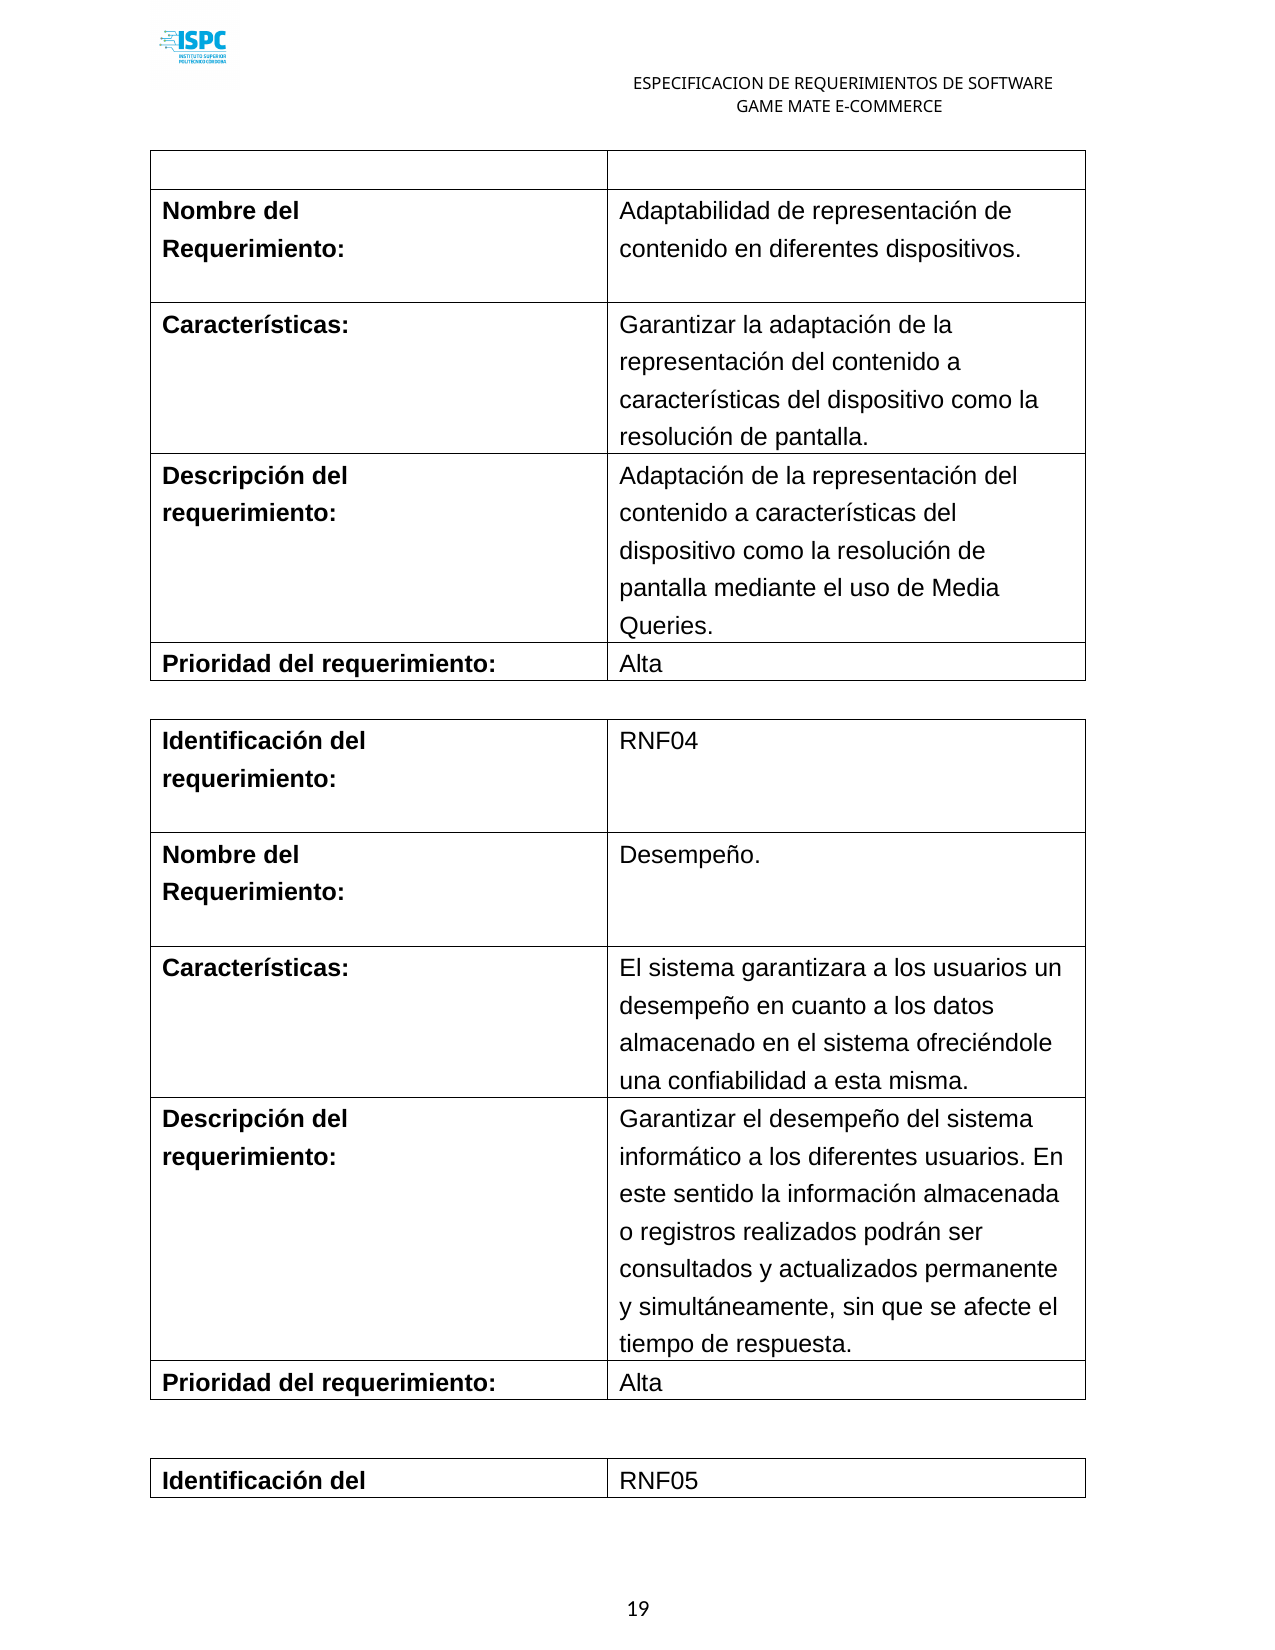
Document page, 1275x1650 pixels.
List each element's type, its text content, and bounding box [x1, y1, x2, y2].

table_cell Características: [151, 947, 607, 1097]
table_cell Descripción del requerimiento: [151, 1098, 607, 1360]
table_header [608, 151, 1085, 188]
table_cell Alta [608, 643, 1085, 680]
table_header [151, 151, 607, 188]
table_cell Nombre del Requerimiento: [151, 190, 607, 302]
table_cell Garantizar el desempeño del sistema informático a los diferentes usuarios. En este sentido la información almacenada o registros realizados podrán ser consultados y actualizados permanente y simultáneamente, sin que se afecte el tiempo de respuesta. [608, 1098, 1085, 1360]
table_cell Descripción del requerimiento: [151, 454, 607, 642]
table_header RNF04 [608, 720, 1085, 832]
picture [150, 0, 240, 90]
table_cell Prioridad del requerimiento: [151, 1361, 607, 1399]
table_cell Desempeño. [608, 833, 1085, 946]
table_header Identificación del requerimiento: [151, 720, 607, 832]
table_cell Adaptación de la representación del contenido a características del dispositivo como la resolución de pantalla mediante el uso de Media Queries. [608, 454, 1085, 642]
table_cell El sistema garantizara a los usuarios un desempeño en cuanto a los datos almacenado en el sistema ofreciéndole una confiabilidad a esta misma. [608, 947, 1085, 1097]
table_cell Prioridad del requerimiento: [151, 643, 607, 680]
table_cell Alta [608, 1361, 1085, 1399]
table_cell Características: [151, 303, 607, 453]
table_cell Nombre del Requerimiento: [151, 833, 607, 946]
table_header Identificación del [151, 1459, 607, 1497]
table_cell Adaptabilidad de representación de contenido en diferentes dispositivos. [608, 190, 1085, 302]
table_cell Garantizar la adaptación de la representación del contenido a características del dispositivo como la resolución de pantalla. [608, 303, 1085, 453]
table_header RNF05 [608, 1459, 1085, 1497]
